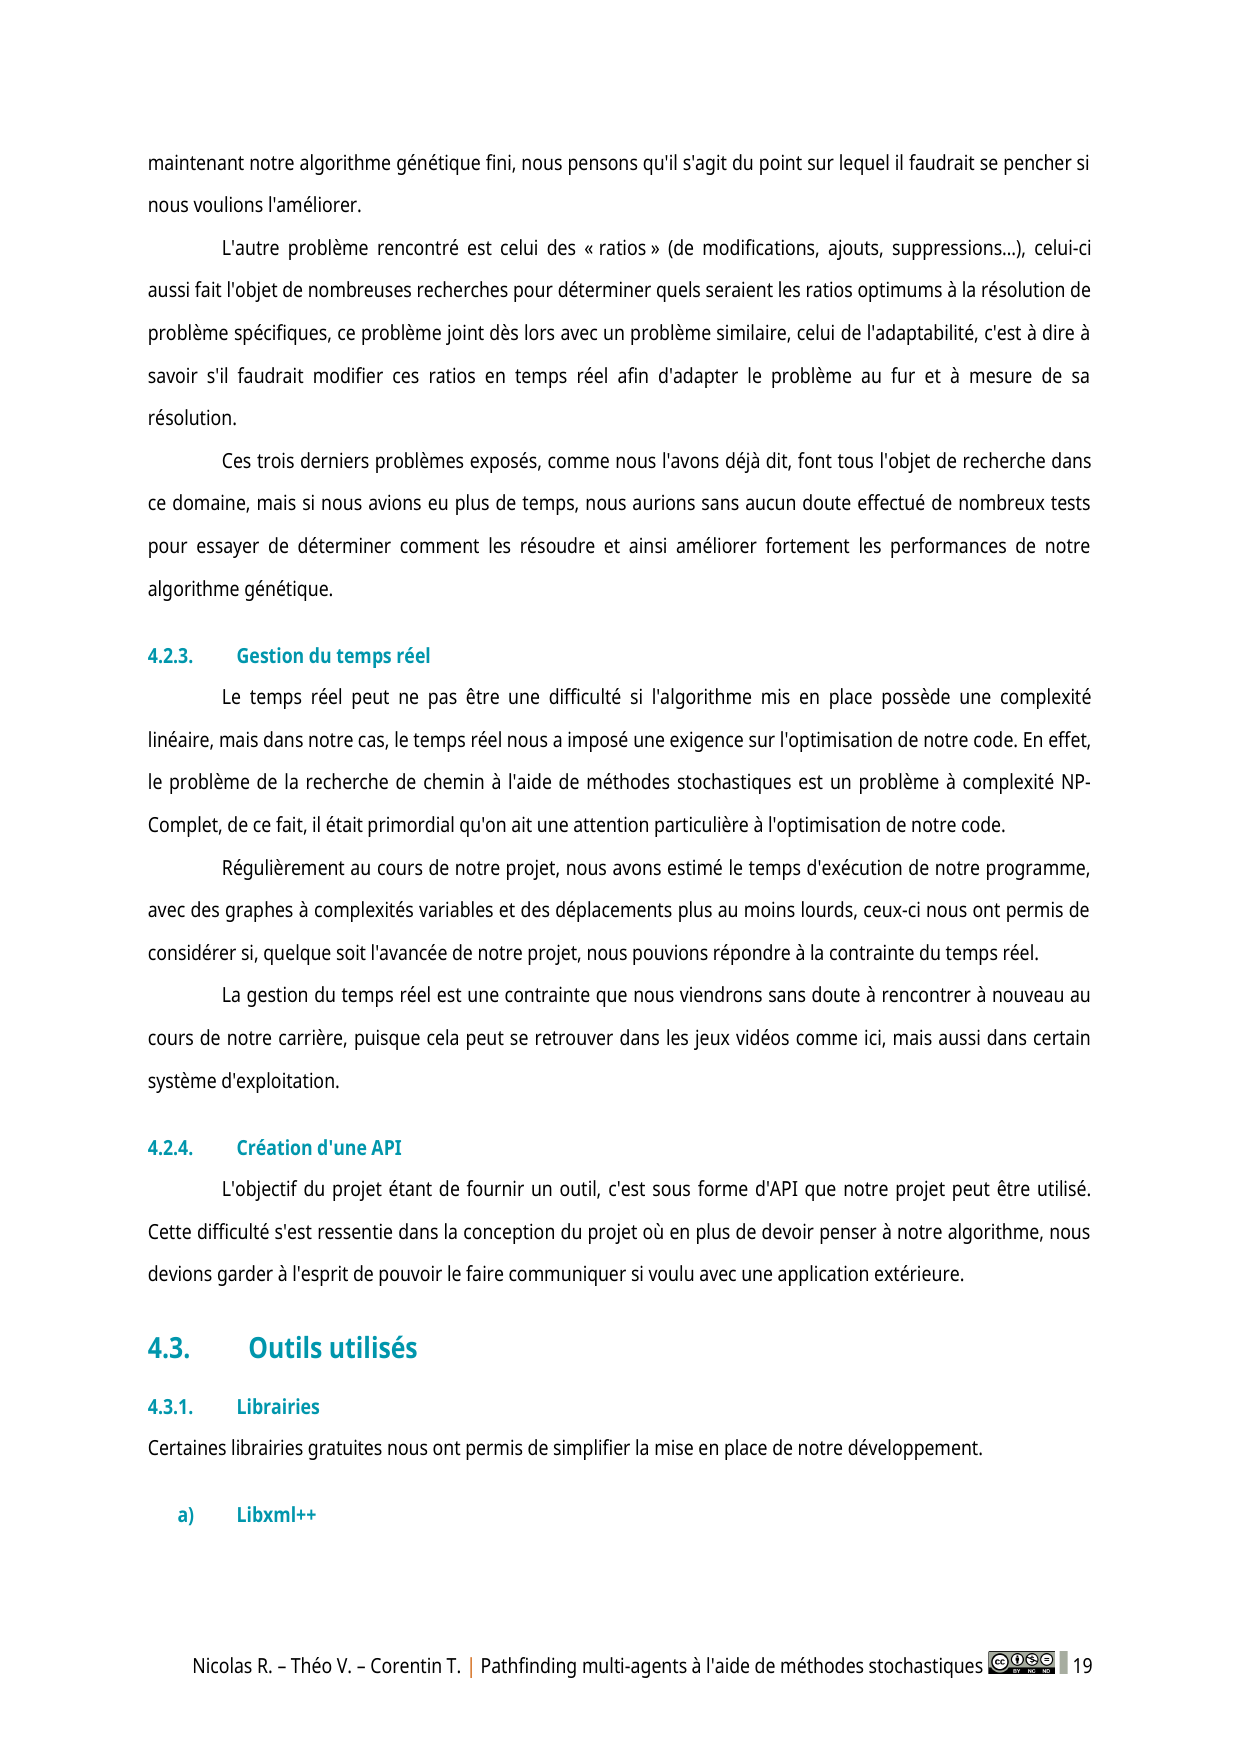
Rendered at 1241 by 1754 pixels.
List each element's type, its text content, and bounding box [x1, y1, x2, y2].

subtitle Librairies [148, 1392, 1092, 1420]
text maintenant notre algorithme génétique fini, nous pensons qu'il s'agit du point sur lequel il faudrait se pencher si nous voulions l'améliorer. [148, 148, 1092, 219]
text La gestion du temps réel est une contrainte que nous viendrons sans doute à rencontrer à nouveau au cours de notre carrière, puisque cela peut se retrouver dans les jeux vidéos comme ici, mais aussi dans certain système d'exploitation. [148, 981, 1092, 1094]
text L'objectif du projet étant de fournir un outil, c'est sous forme d'API que notre projet peut être utilisé. Cette difficulté s'est ressentie dans la conception du projet où en plus de devoir penser à notre algorithme, nous devions garder à l'esprit de pouvoir le faire communiquer si voulu avec une application extérieure. [148, 1174, 1092, 1288]
text L'autre problème rencontré est celui des « ratios » (de modifications, ajouts, suppressions…), celui-ci aussi fait l'objet de nombreuses recherches pour déterminer quels seraient les ratios optimums à la résolution de problème spécifiques, ce problème joint dès lors avec un problème similaire, celui de l'adaptabilité, c'est à dire à savoir s'il faudrait modifier ces ratios en temps réel afin d'adapter le problème au fur et à mesure de sa résolution. [148, 233, 1092, 432]
text Le temps réel peut ne pas être une difficulté si l'algorithme mis en place possède une complexité linéaire, mais dans notre cas, le temps réel nous a imposé une exigence sur l'optimisation de notre code. En effet, le problème de la recherche de chemin à l'aide de méthodes stochastiques est un problème à complexité NP-Complet, de ce fait, il était primordial qu'on ait une attention particulière à l'optimisation de notre code. [148, 682, 1092, 838]
text Ces trois derniers problèmes exposés, comme nous l'avons déjà dit, font tous l'objet de recherche dans ce domaine, mais si nous avions eu plus de temps, nous aurions sans aucun doute effectué de nombreux tests pour essayer de déterminer comment les résoudre et ainsi améliorer fortement les performances de notre algorithme génétique. [148, 446, 1092, 602]
subtitle Libxml++ [177, 1500, 1092, 1529]
subtitle Outils utilisés [148, 1327, 1092, 1367]
text Régulièrement au cours de notre projet, nous avons estimé le temps d'exécution de notre programme, avec des graphes à complexités variables et des déplacements plus au moins lourds, ceux-ci nous ont permis de considérer si, quelque soit l'avancée de notre projet, nous pouvions répondre à la contrainte du temps réel. [148, 853, 1092, 966]
text Certaines librairies gratuites nous ont permis de simplifier la mise en place de notre développement. [148, 1433, 1092, 1461]
subtitle Gestion du temps réel [148, 641, 1092, 670]
picture [988, 1651, 1055, 1674]
subtitle Création d'une API [148, 1133, 1092, 1162]
picture [1059, 1651, 1068, 1674]
